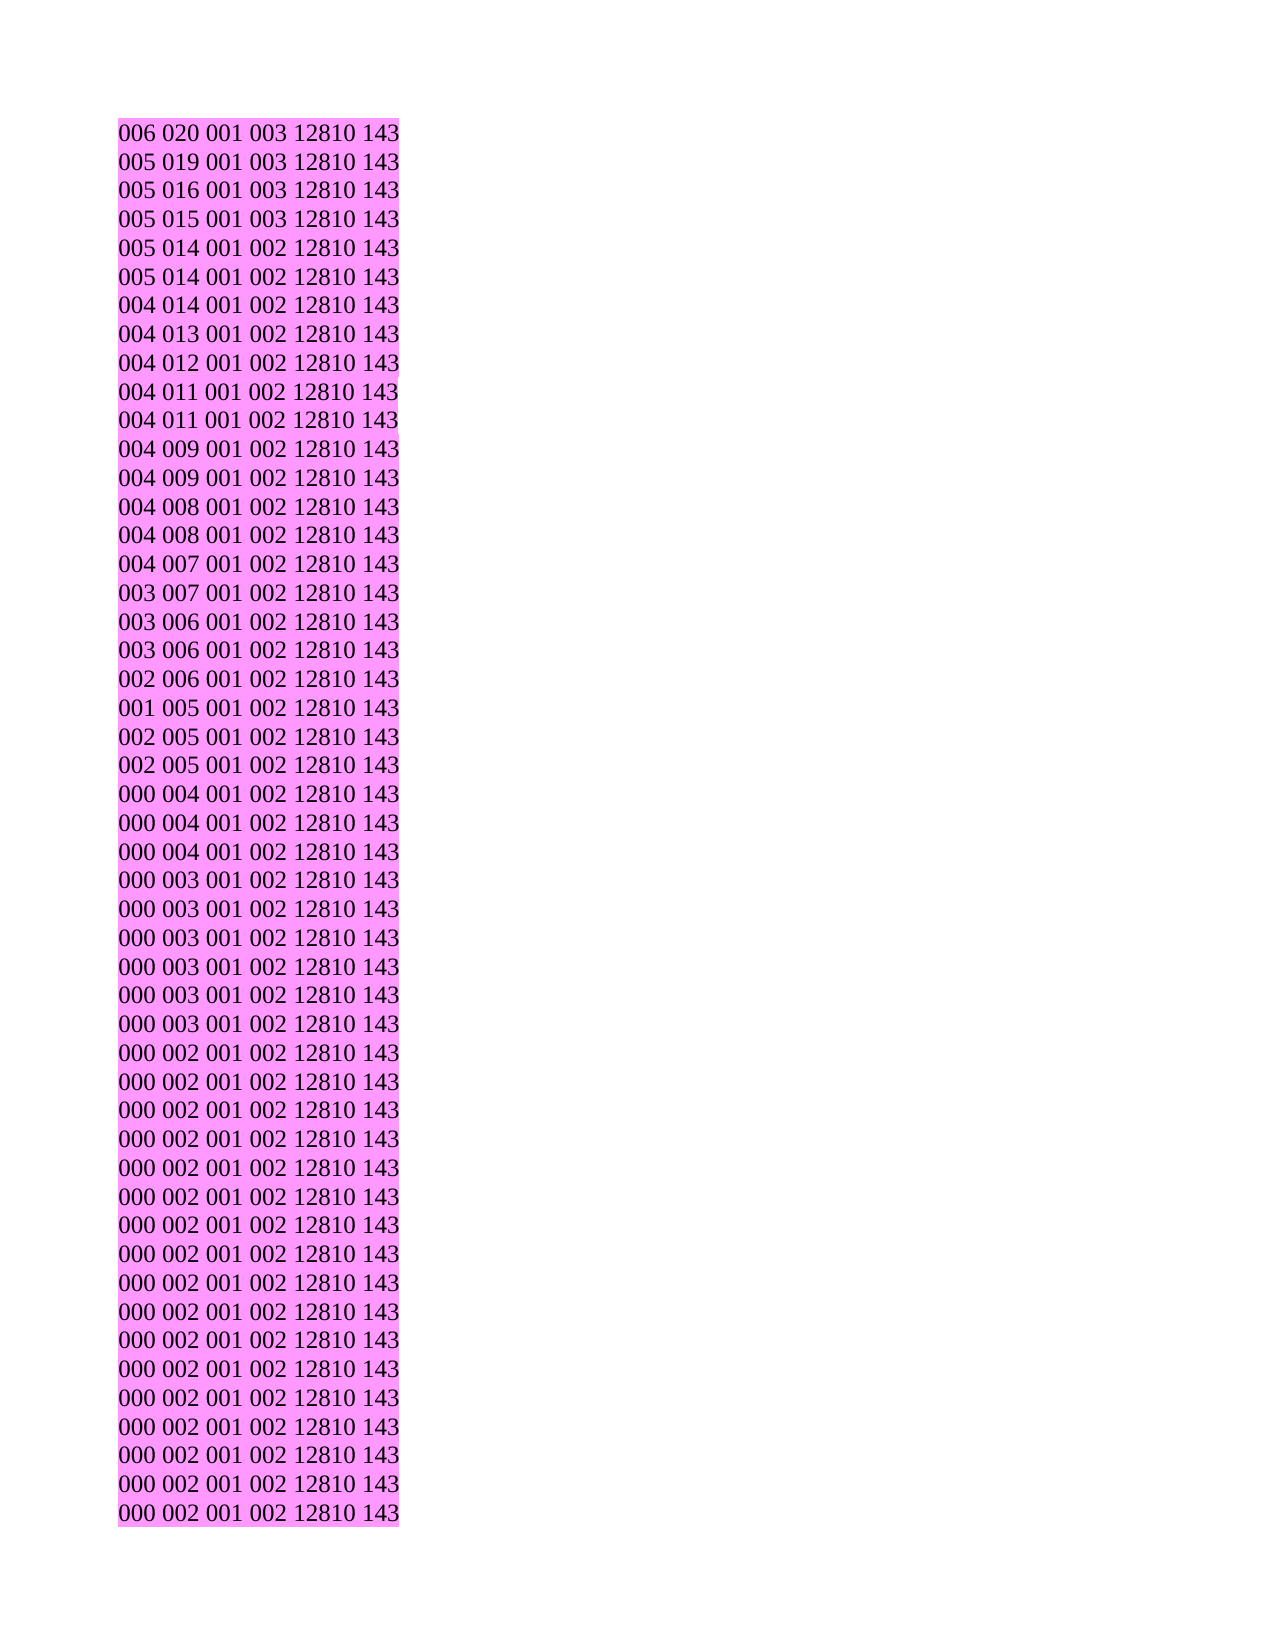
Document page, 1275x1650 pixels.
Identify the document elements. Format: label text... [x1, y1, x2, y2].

text 000 004 001 002 12810 143 [118, 779, 1157, 808]
text 002 006 001 002 12810 143 [118, 664, 1157, 693]
text 002 005 001 002 12810 143 [118, 722, 1157, 751]
text 005 015 001 003 12810 143 [118, 204, 1157, 233]
text 003 007 001 002 12810 143 [118, 578, 1157, 607]
text 004 013 001 002 12810 143 [118, 319, 1157, 348]
text 000 002 001 002 12810 143 [118, 1124, 1157, 1153]
text 000 003 001 002 12810 143 [118, 923, 1157, 952]
text 000 002 001 002 12810 143 [118, 1412, 1157, 1441]
text 000 002 001 002 12810 143 [118, 1498, 1157, 1527]
text 004 008 001 002 12810 143 [118, 521, 1157, 549]
text 004 007 001 002 12810 143 [118, 549, 1157, 578]
text 005 014 001 002 12810 143 [118, 262, 1157, 291]
text 000 002 001 002 12810 143 [118, 1211, 1157, 1239]
text 003 006 001 002 12810 143 [118, 636, 1157, 664]
text 004 012 001 002 12810 143 [118, 348, 1157, 377]
text 004 009 001 002 12810 143 [118, 434, 1157, 463]
text 005 016 001 003 12810 143 [118, 176, 1157, 204]
text 000 002 001 002 12810 143 [118, 1383, 1157, 1412]
text 000 002 001 002 12810 143 [118, 1326, 1157, 1354]
text 001 005 001 002 12810 143 [118, 693, 1157, 722]
text 000 002 001 002 12810 143 [118, 1067, 1157, 1096]
text 004 011 001 002 12810 143 [118, 377, 1157, 406]
text 000 003 001 002 12810 143 [118, 894, 1157, 923]
text 005 019 001 003 12810 143 [118, 147, 1157, 176]
text 000 002 001 002 12810 143 [118, 1469, 1157, 1498]
text 000 002 001 002 12810 143 [118, 1354, 1157, 1383]
text 000 002 001 002 12810 143 [118, 1239, 1157, 1268]
text 003 006 001 002 12810 143 [118, 607, 1157, 636]
text 000 002 001 002 12810 143 [118, 1268, 1157, 1297]
text 000 002 001 002 12810 143 [118, 1182, 1157, 1211]
text 000 002 001 002 12810 143 [118, 1153, 1157, 1182]
text 000 002 001 002 12810 143 [118, 1096, 1157, 1124]
text 000 003 001 002 12810 143 [118, 866, 1157, 894]
text 004 011 001 002 12810 143 [118, 406, 1157, 434]
text 000 003 001 002 12810 143 [118, 952, 1157, 981]
text 005 014 001 002 12810 143 [118, 233, 1157, 262]
text 000 004 001 002 12810 143 [118, 808, 1157, 837]
text 004 014 001 002 12810 143 [118, 291, 1157, 319]
text 000 002 001 002 12810 143 [118, 1441, 1157, 1469]
text 000 003 001 002 12810 143 [118, 981, 1157, 1009]
text 004 009 001 002 12810 143 [118, 463, 1157, 492]
text 006 020 001 003 12810 143 [118, 118, 1157, 147]
text 000 002 001 002 12810 143 [118, 1297, 1157, 1326]
text 000 002 001 002 12810 143 [118, 1038, 1157, 1067]
text 002 005 001 002 12810 143 [118, 751, 1157, 779]
text 000 004 001 002 12810 143 [118, 837, 1157, 866]
text 000 003 001 002 12810 143 [118, 1009, 1157, 1038]
text 004 008 001 002 12810 143 [118, 492, 1157, 521]
